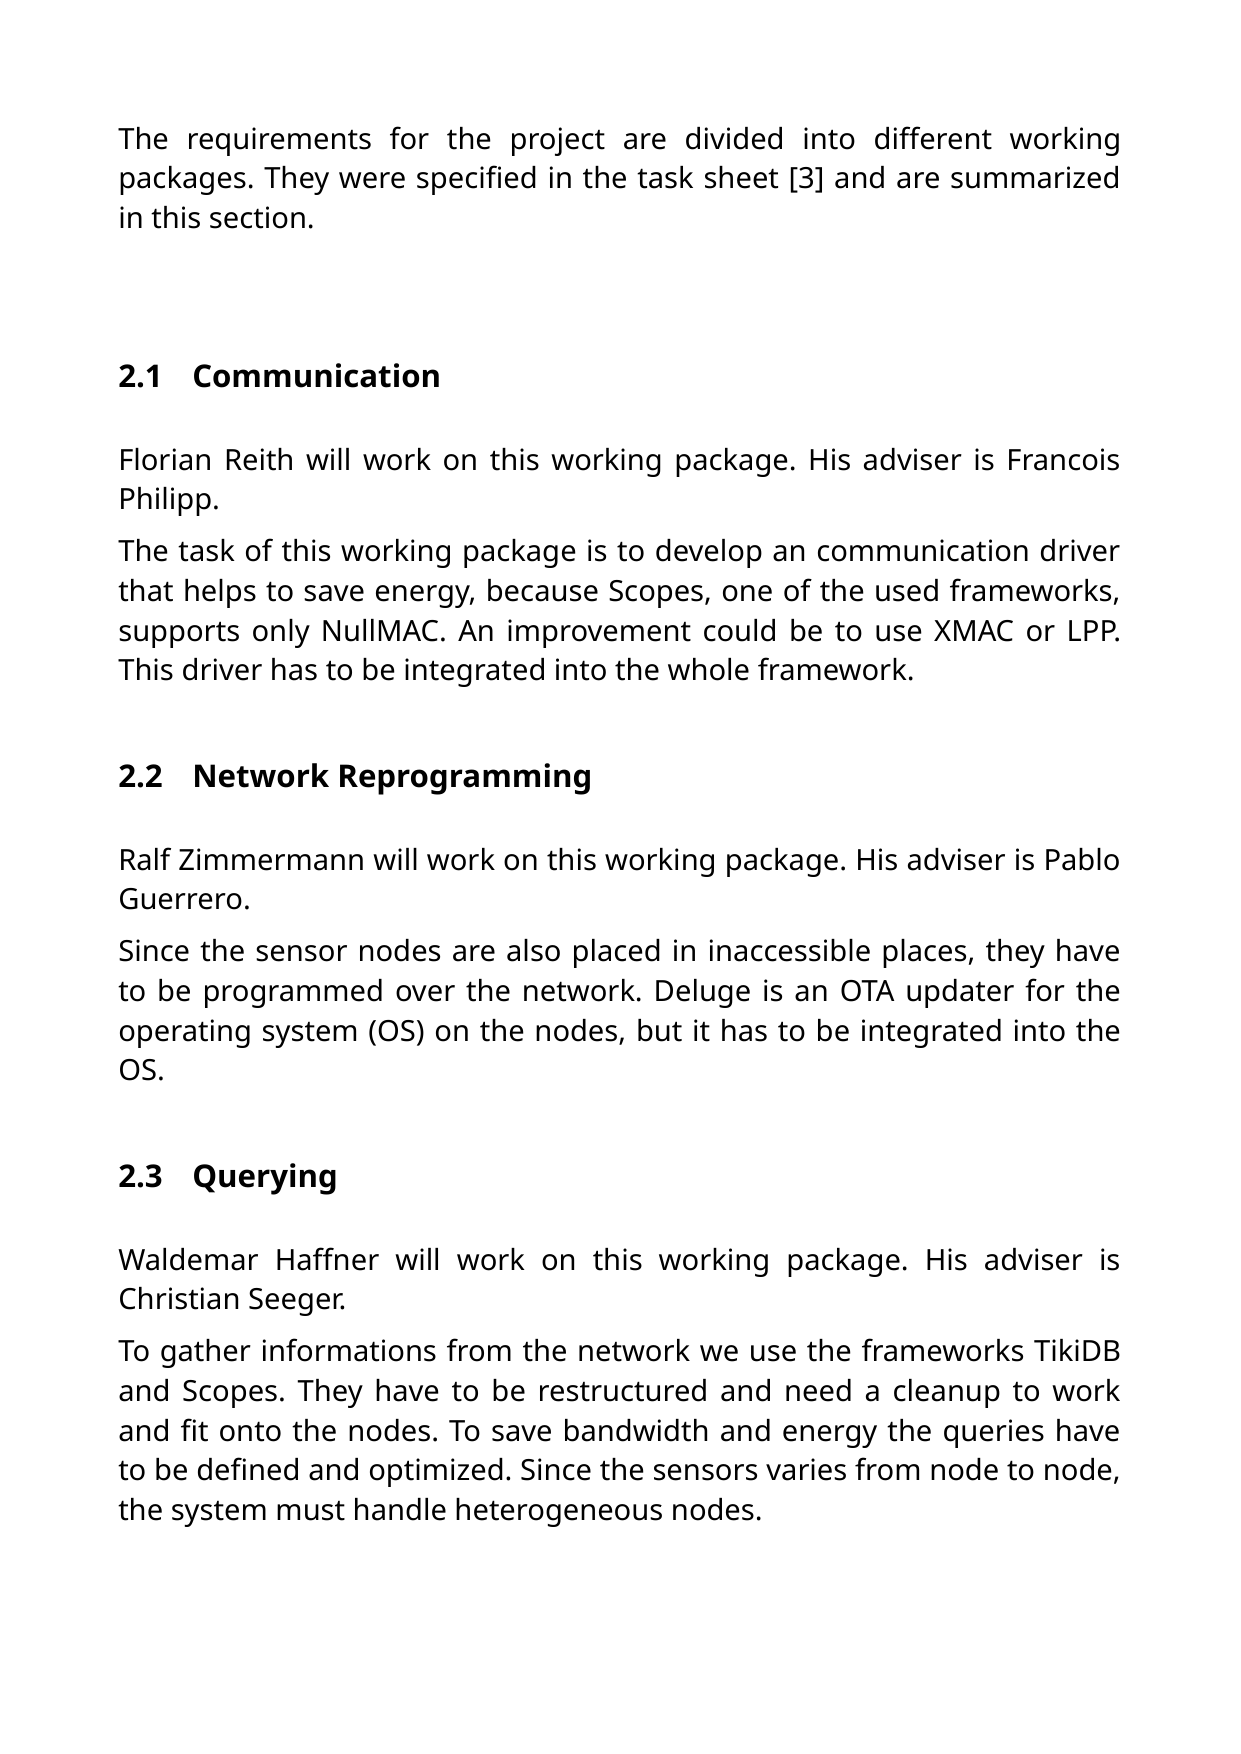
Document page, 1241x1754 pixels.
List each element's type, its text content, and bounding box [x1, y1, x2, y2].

text Florian Reith will work on this working package. His adviser is Francois Philipp. [118, 439, 1122, 518]
text 2.3 Querying [118, 1154, 1122, 1197]
text To gather informations from the network we use the frameworks TikiDB and Scopes. They have to be restructured and need a cleanup to work and fit onto the nodes. To save bandwidth and energy the queries have to be defined and optimized. Since the sensors varies from node to node, the system must handle heterogeneous nodes. [118, 1331, 1122, 1529]
text The requirements for the project are divided into different working packages. They were specified in the task sheet [3] and are summarized in this section. [118, 118, 1122, 237]
text 2.2 Network Reprogramming [118, 754, 1122, 797]
text 2.1 Communication [118, 354, 1122, 397]
text The task of this working package is to develop an communication driver that helps to save energy, because Scopes, one of the used frameworks, supports only NullMAC. An improvement could be to use XMAC or LPP. This driver has to be integrated into the whole framework. [118, 531, 1122, 689]
text Ralf Zimmermann will work on this working package. His adviser is Pablo Guerrero. [118, 839, 1122, 918]
text Since the sensor nodes are also placed in inaccessible places, they have to be programmed over the network. Deluge is an OTA updater for the operating system (OS) on the nodes, but it has to be integrated into the OS. [118, 931, 1122, 1089]
text Waldemar Haffner will work on this working package. His adviser is Christian Seeger. [118, 1239, 1122, 1318]
